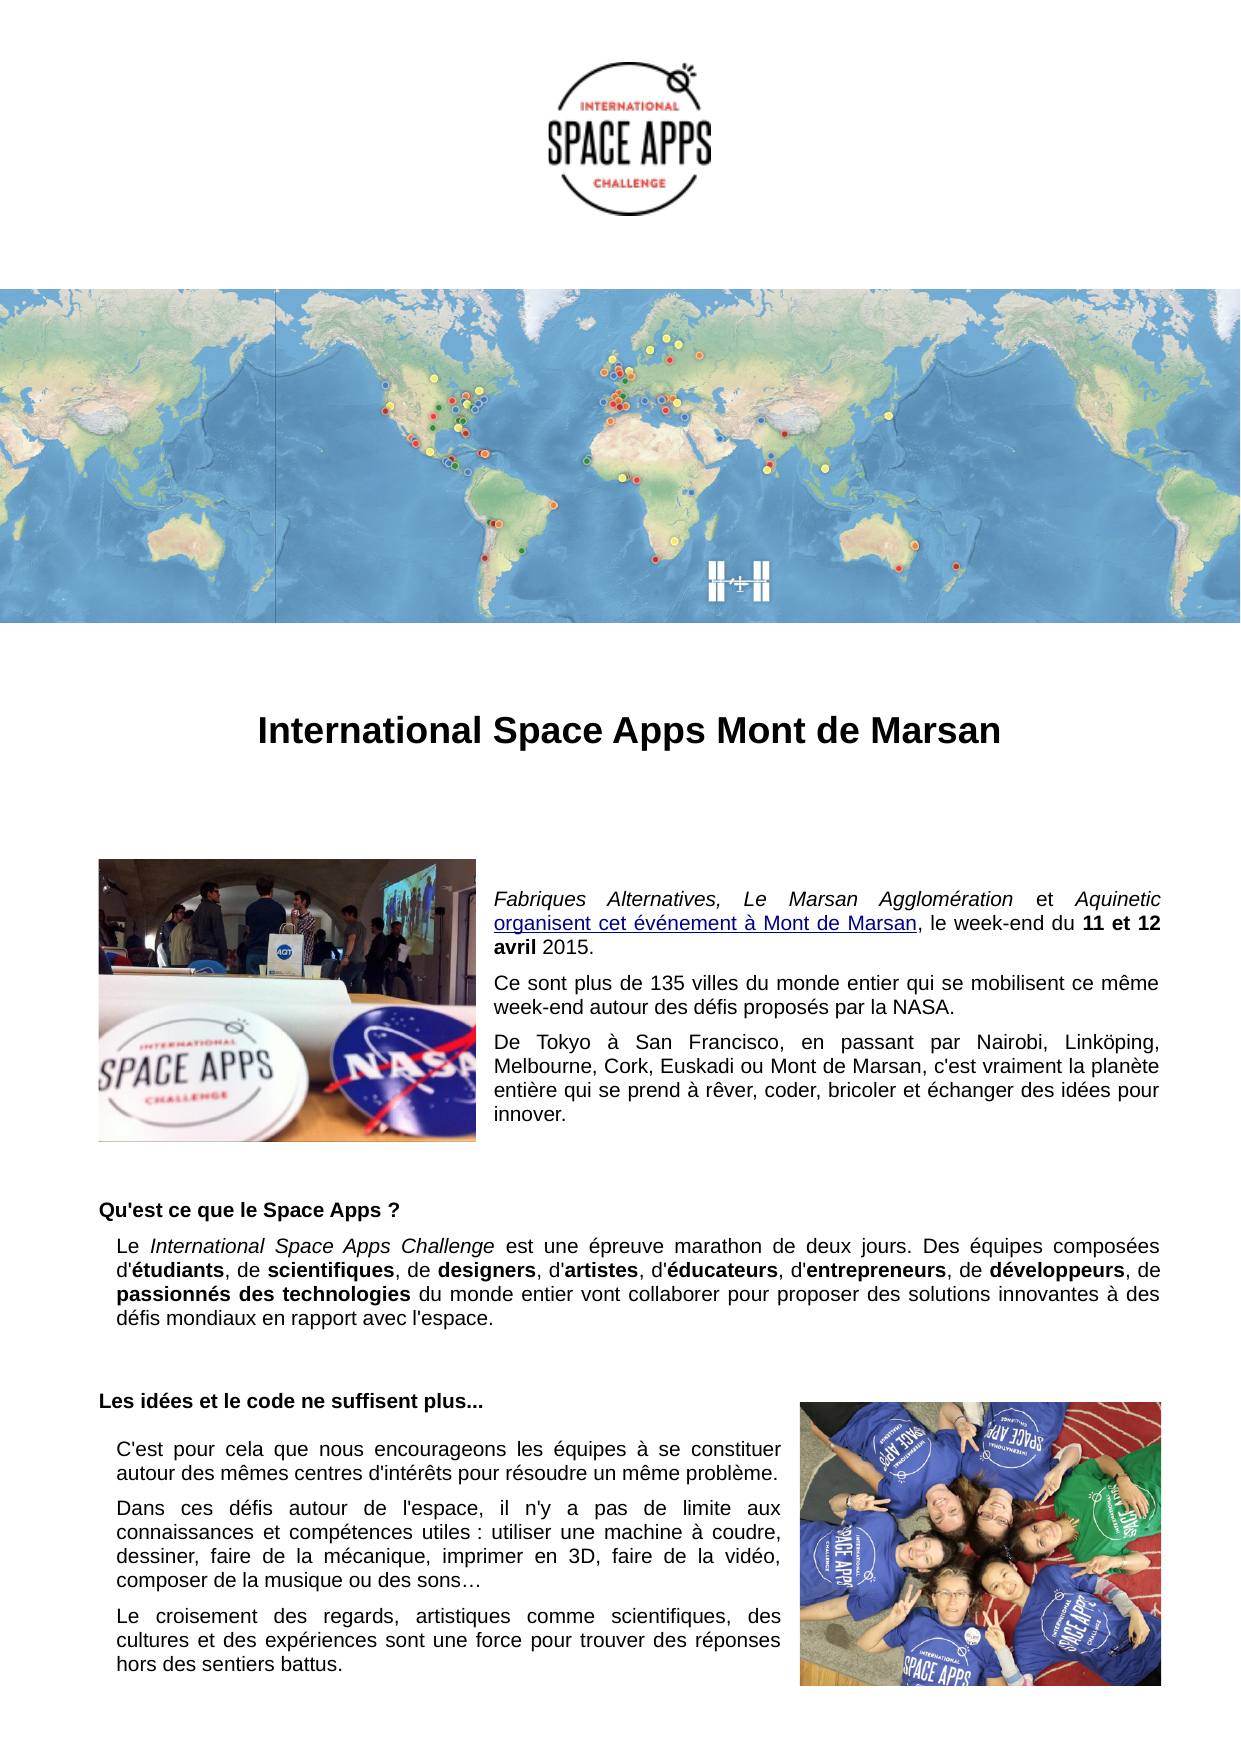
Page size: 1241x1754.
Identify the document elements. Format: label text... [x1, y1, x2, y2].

text C'est pour cela que nous encourageons les équipes à se constituer autour des mêmes centres d'intérêts pour résoudre un même problème. [116, 1436, 799, 1484]
text Les idées et le code ne suffisent plus... [98, 1389, 1161, 1413]
picture [548, 62, 711, 216]
text Qu'est ce que le Space Apps ? [98, 1198, 1161, 1222]
text Ce sont plus de 135 villes du monde entier qui se mobilisent ce même week-end autour des défis proposés par la NASA. [476, 971, 1161, 1018]
text De Tokyo à San Francisco, en passant par Nairobi, Linköping, Melbourne, Cork, Euskadi ou Mont de Marsan, c'est vraiment la planète entière qui se prend à rêver, coder, bricoler et échanger des idées pour innover. [476, 1030, 1161, 1126]
text Le International Space Apps Challenge est une épreuve marathon de deux jours. Des équipes composées d'étudiants, de scientifiques, de designers, d'artistes, d'éducateurs, d'entrepreneurs, de développeurs, de passionnés des technologies du monde entier vont collaborer pour proposer des solutions innovantes à des défis mondiaux en rapport avec l'espace. [116, 1234, 1161, 1329]
picture [98, 859, 476, 1142]
text Le croisement des regards, artistiques comme scientifiques, des cultures et des expériences sont une force pour trouver des réponses hors des sentiers battus. [116, 1604, 799, 1676]
picture [799, 1402, 1162, 1686]
picture [0, 289, 1241, 623]
text International Space Apps Mont de Marsan [98, 708, 1161, 752]
text Fabriques Alternatives, Le Marsan Agglomération et Aquinetic organisent cet événement à Mont de Marsan, le week-end du 11 et 12 avril 2015. [116, 850, 1161, 959]
text Dans ces défis autour de l'espace, il n'y a pas de limite aux connaissances et compétences utiles : utiliser une machine à coudre, dessiner, faire de la mécanique, imprimer en 3D, faire de la vidéo, composer de la musique ou des sons… [116, 1496, 799, 1592]
